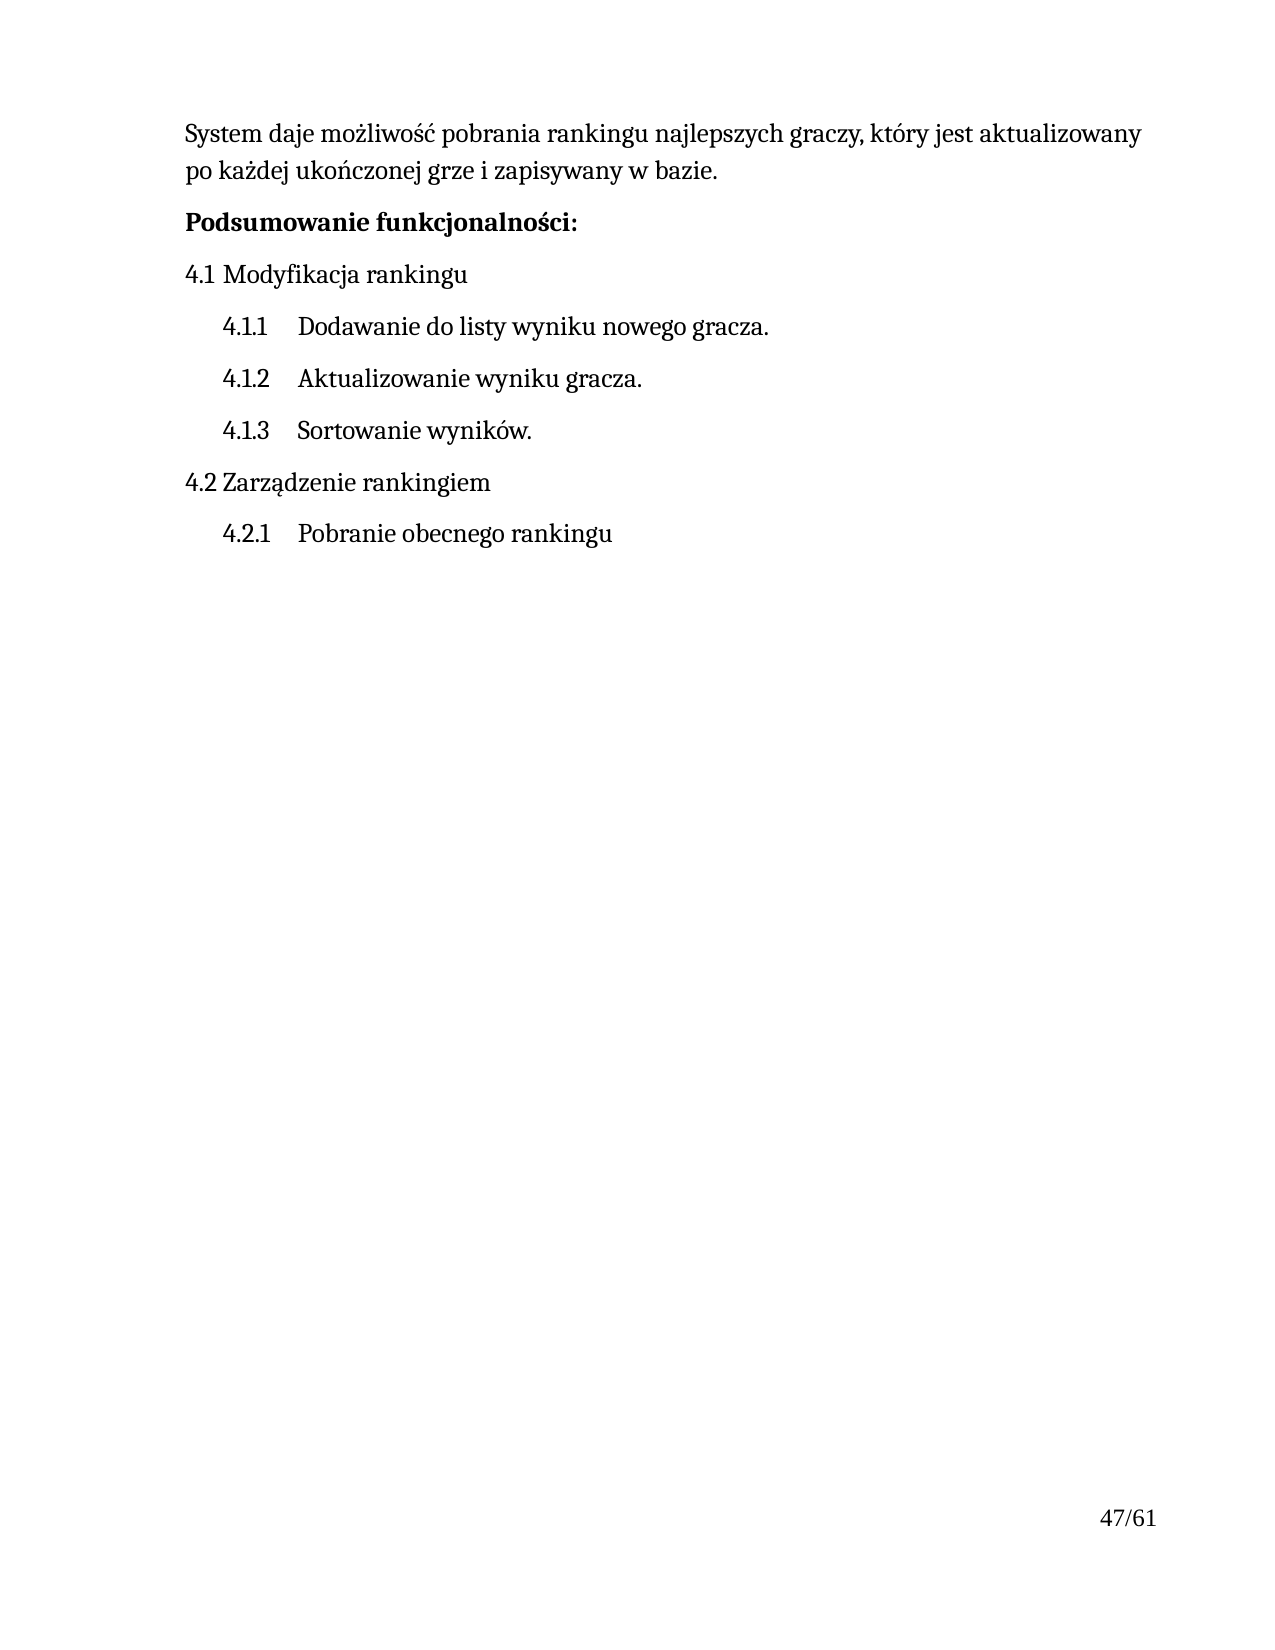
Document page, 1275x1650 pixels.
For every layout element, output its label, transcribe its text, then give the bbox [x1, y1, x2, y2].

list Zarządzenie rankingiem [185, 467, 1157, 498]
list Aktualizowanie wyniku gracza. [223, 363, 1157, 394]
text System daje możliwość pobrania rankingu najlepszych graczy, który jest aktualizowany po każdej ukończonej grze i zapisywany w bazie. [185, 118, 1157, 187]
list Sortowanie wyników. [223, 415, 1157, 446]
list Dodawanie do listy wyniku nowego gracza. [223, 311, 1157, 342]
list Modyfikacja rankingu [185, 259, 1157, 290]
list Pobranie obecnego rankingu [223, 518, 1157, 550]
text Podsumowanie funkcjonalności: [185, 207, 1157, 238]
